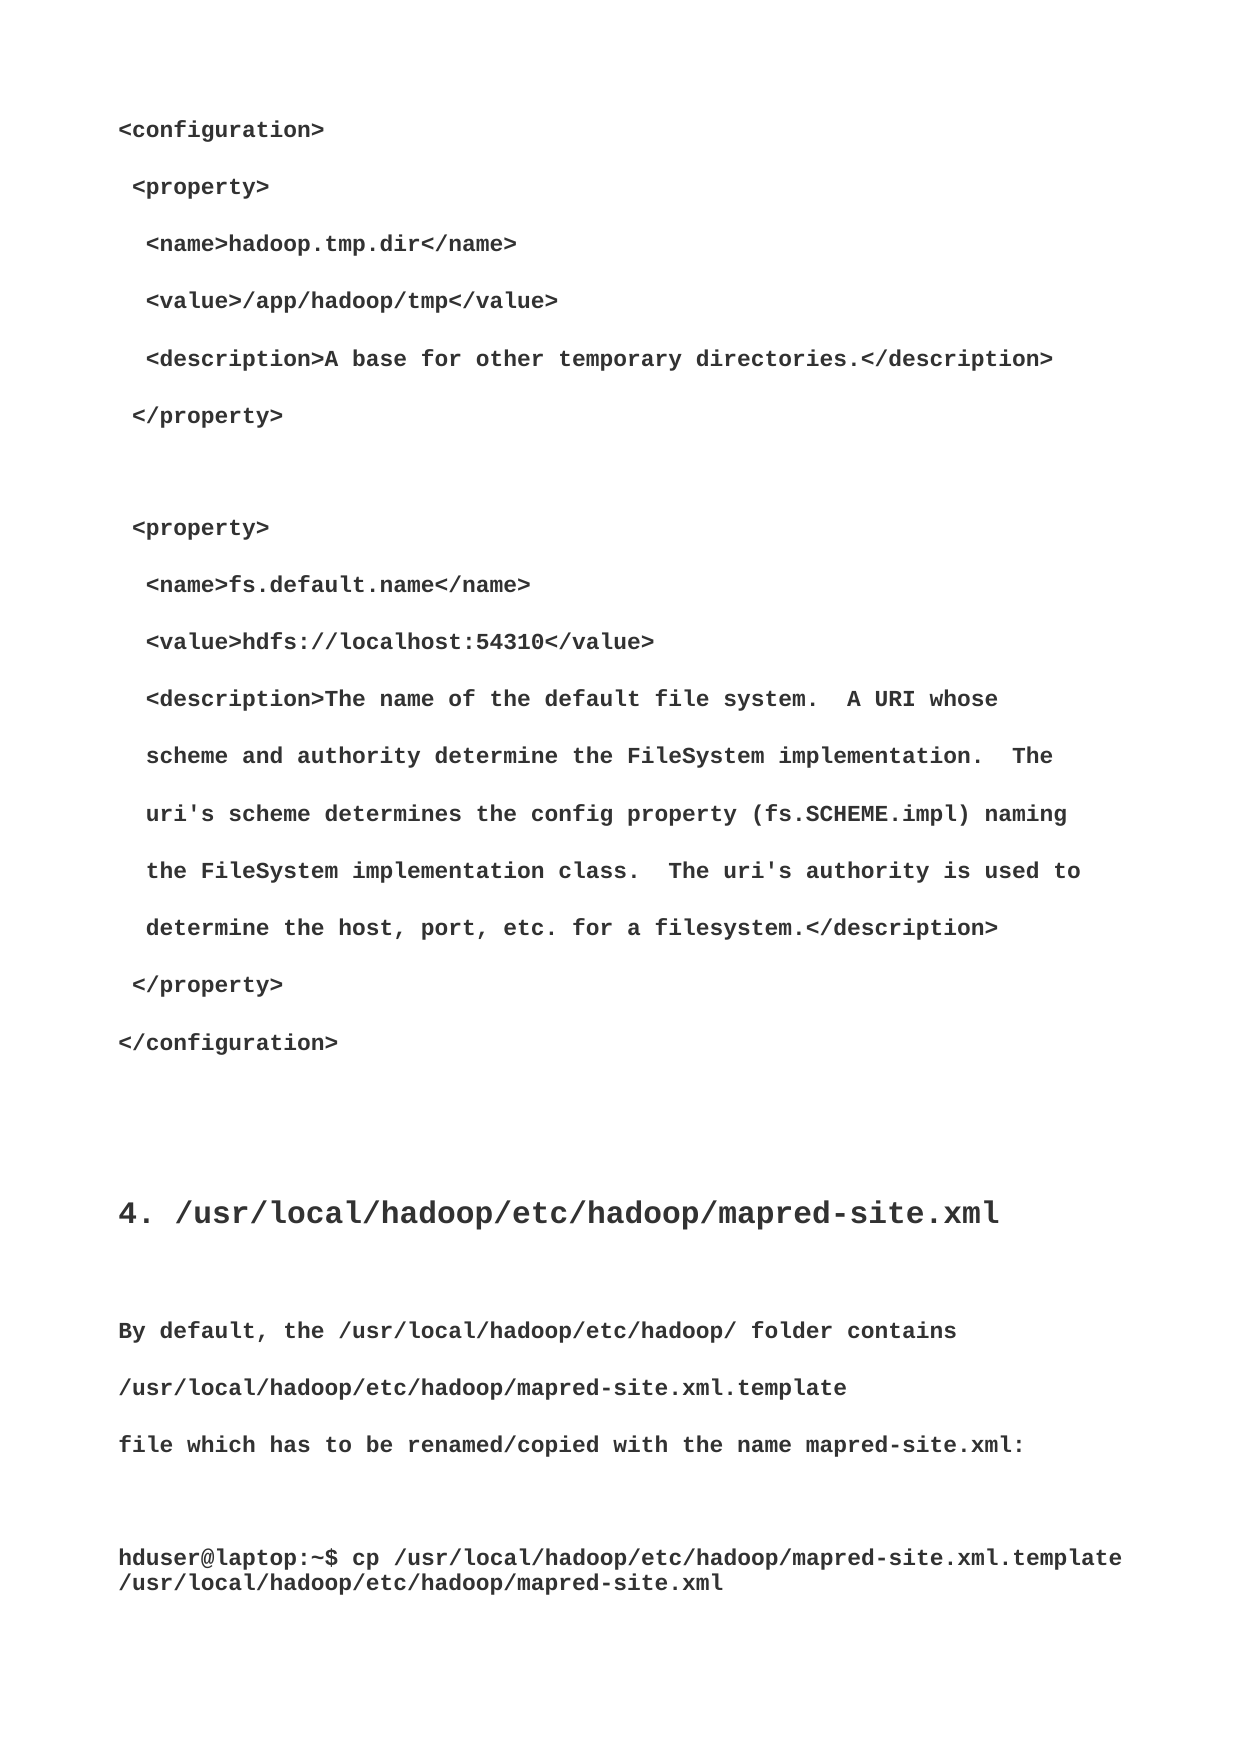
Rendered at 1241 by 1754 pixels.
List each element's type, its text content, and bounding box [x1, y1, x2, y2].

text uri's scheme determines the config property (fs.SCHEME.impl) naming [118, 802, 1122, 828]
text determine the host, port, etc. for a filesystem.</description> [118, 916, 1122, 942]
text By default, the /usr/local/hadoop/etc/hadoop/ folder contains [118, 1319, 1122, 1345]
text <configuration> [118, 118, 1122, 144]
text file which has to be renamed/copied with the name mapred-site.xml: [118, 1434, 1122, 1460]
text hduser@laptop:~$ cp /usr/local/hadoop/etc/hadoop/mapred-site.xml.template /usr/local/hadoop/etc/hadoop/mapred-site.xml [118, 1546, 1122, 1598]
text </property> [118, 974, 1122, 999]
text </property> [118, 404, 1122, 430]
text <value>hdfs://localhost:54310</value> [118, 631, 1122, 656]
text <description>A base for other temporary directories.</description> [118, 347, 1122, 373]
text the FileSystem implementation class. The uri's authority is used to [118, 859, 1122, 885]
text 4. /usr/local/hadoop/etc/hadoop/mapred-site.xml [118, 1198, 1122, 1233]
text <name>fs.default.name</name> [118, 573, 1122, 599]
text /usr/local/hadoop/etc/hadoop/mapred-site.xml.template [118, 1377, 1122, 1402]
text <property> [118, 175, 1122, 201]
text <description>The name of the default file system. A URI whose [118, 688, 1122, 714]
text scheme and authority determine the FileSystem implementation. The [118, 745, 1122, 771]
text </configuration> [118, 1031, 1122, 1057]
text <value>/app/hadoop/tmp</value> [118, 290, 1122, 316]
text <name>hadoop.tmp.dir</name> [118, 232, 1122, 258]
text <property> [118, 516, 1122, 542]
